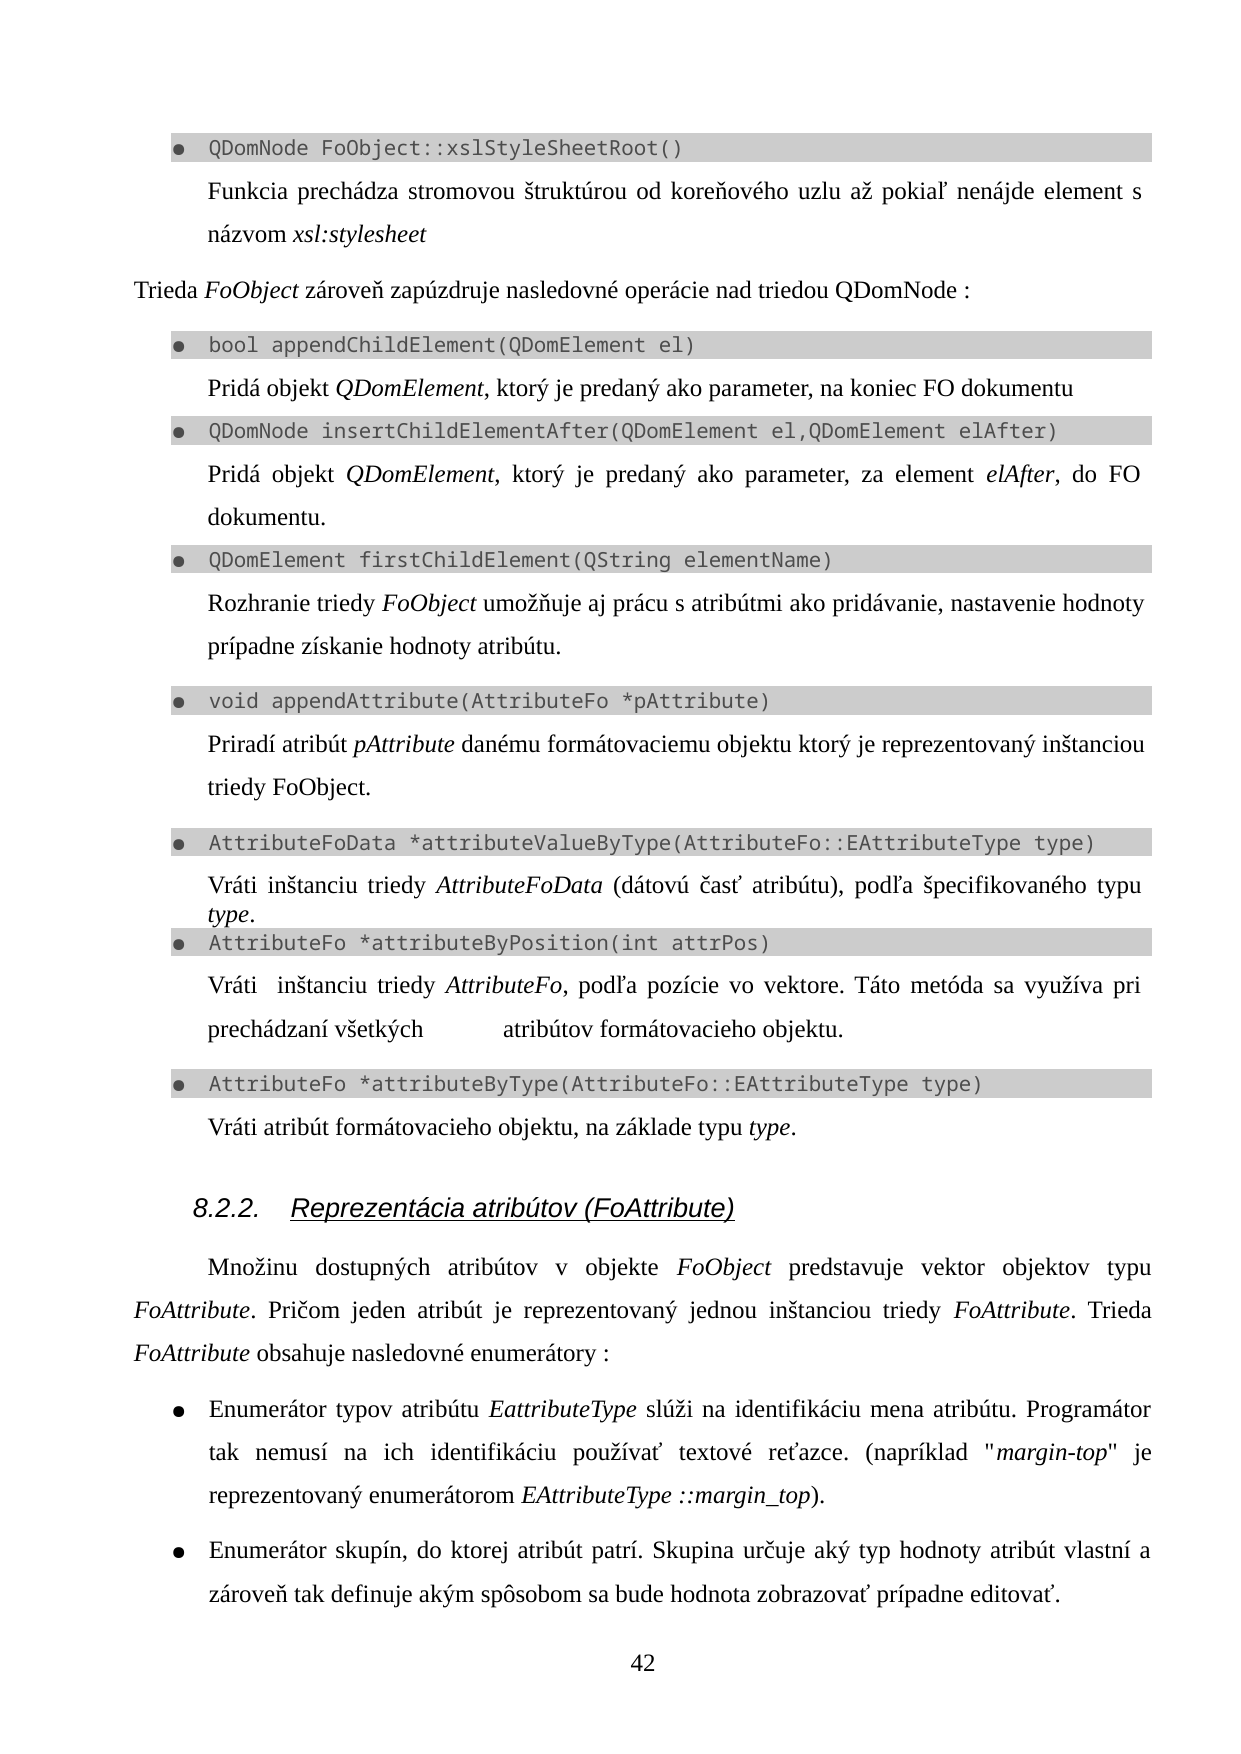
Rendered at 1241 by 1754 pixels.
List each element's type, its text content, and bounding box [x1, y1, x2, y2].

list QDomElement firstChildElement(QString elementName) [171, 545, 1152, 573]
text Funkcia prechádza stromovou štruktúrou od koreňového uzlu až pokiaľ nenájde element s názvom xsl:stylesheet [133, 176, 1152, 248]
list AttributeFo *attributeByType(AttributeFo::EAttributeType type) [171, 1069, 1152, 1098]
list Enumerátor typov atribútu EattributeType slúži na identifikáciu mena atribútu. Programátor tak nemusí na ich identifikáciu používať textové reťazce. (napríklad "margin-top" je reprezentovaný enumerátorom EAttributeType ::margin_top). [171, 1394, 1152, 1509]
text Pridá objekt QDomElement, ktorý je predaný ako parameter, na koniec FO dokumentu [133, 373, 1152, 402]
subtitle Reprezentácia atribútov (FoAttribute) [193, 1192, 1152, 1224]
text Pridá objekt QDomElement, ktorý je predaný ako parameter, za element elAfter, do FO dokumentu. [133, 459, 1152, 531]
list Enumerátor skupín, do ktorej atribút patrí. Skupina určuje aký typ hodnoty atribút vlastní a zároveň tak definuje akým spôsobom sa bude hodnota zobrazovať prípadne editovať. [171, 1536, 1152, 1607]
text Vráti atribút formátovacieho objektu, na základe typu type. [133, 1112, 1152, 1141]
text Vráti inštanciu triedy AttributeFo, podľa pozície vo vektore. Táto metóda sa využíva pri prechádzaní všetkých atribútov formátovacieho objektu. [133, 971, 1152, 1042]
list QDomNode insertChildElementAfter(QDomElement el,QDomElement elAfter) [171, 416, 1152, 445]
list void appendAttribute(AttributeFo *pAttribute) [171, 686, 1152, 715]
text Priradí atribút pAttribute danému formátovaciemu objektu ktorý je reprezentovaný inštanciou triedy FoObject. [133, 729, 1152, 801]
text Rozhranie triedy FoObject umožňuje aj prácu s atribútmi ako pridávanie, nastavenie hodnoty prípadne získanie hodnoty atribútu. [133, 588, 1152, 659]
text Vráti inštanciu triedy AttributeFoData (dátovú časť atribútu), podľa špecifikovaného typu type. [133, 870, 1152, 928]
text Množinu dostupných atribútov v objekte FoObject predstavuje vektor objektov typu FoAttribute. Pričom jeden atribút je reprezentovaný jednou inštanciou triedy FoAttribute. Trieda FoAttribute obsahuje nasledovné enumerátory : [133, 1252, 1152, 1367]
list AttributeFoData *attributeValueByType(AttributeFo::EAttributeType type) [171, 828, 1152, 856]
list QDomNode FoObject::xslStyleSheetRoot() [171, 133, 1152, 162]
text Trieda FoObject zároveň zapúzdruje nasledovné operácie nad triedou QDomNode : [133, 275, 1152, 304]
list bool appendChildElement(QDomElement el) [171, 331, 1152, 359]
list AttributeFo *attributeByPosition(int attrPos) [171, 928, 1152, 956]
